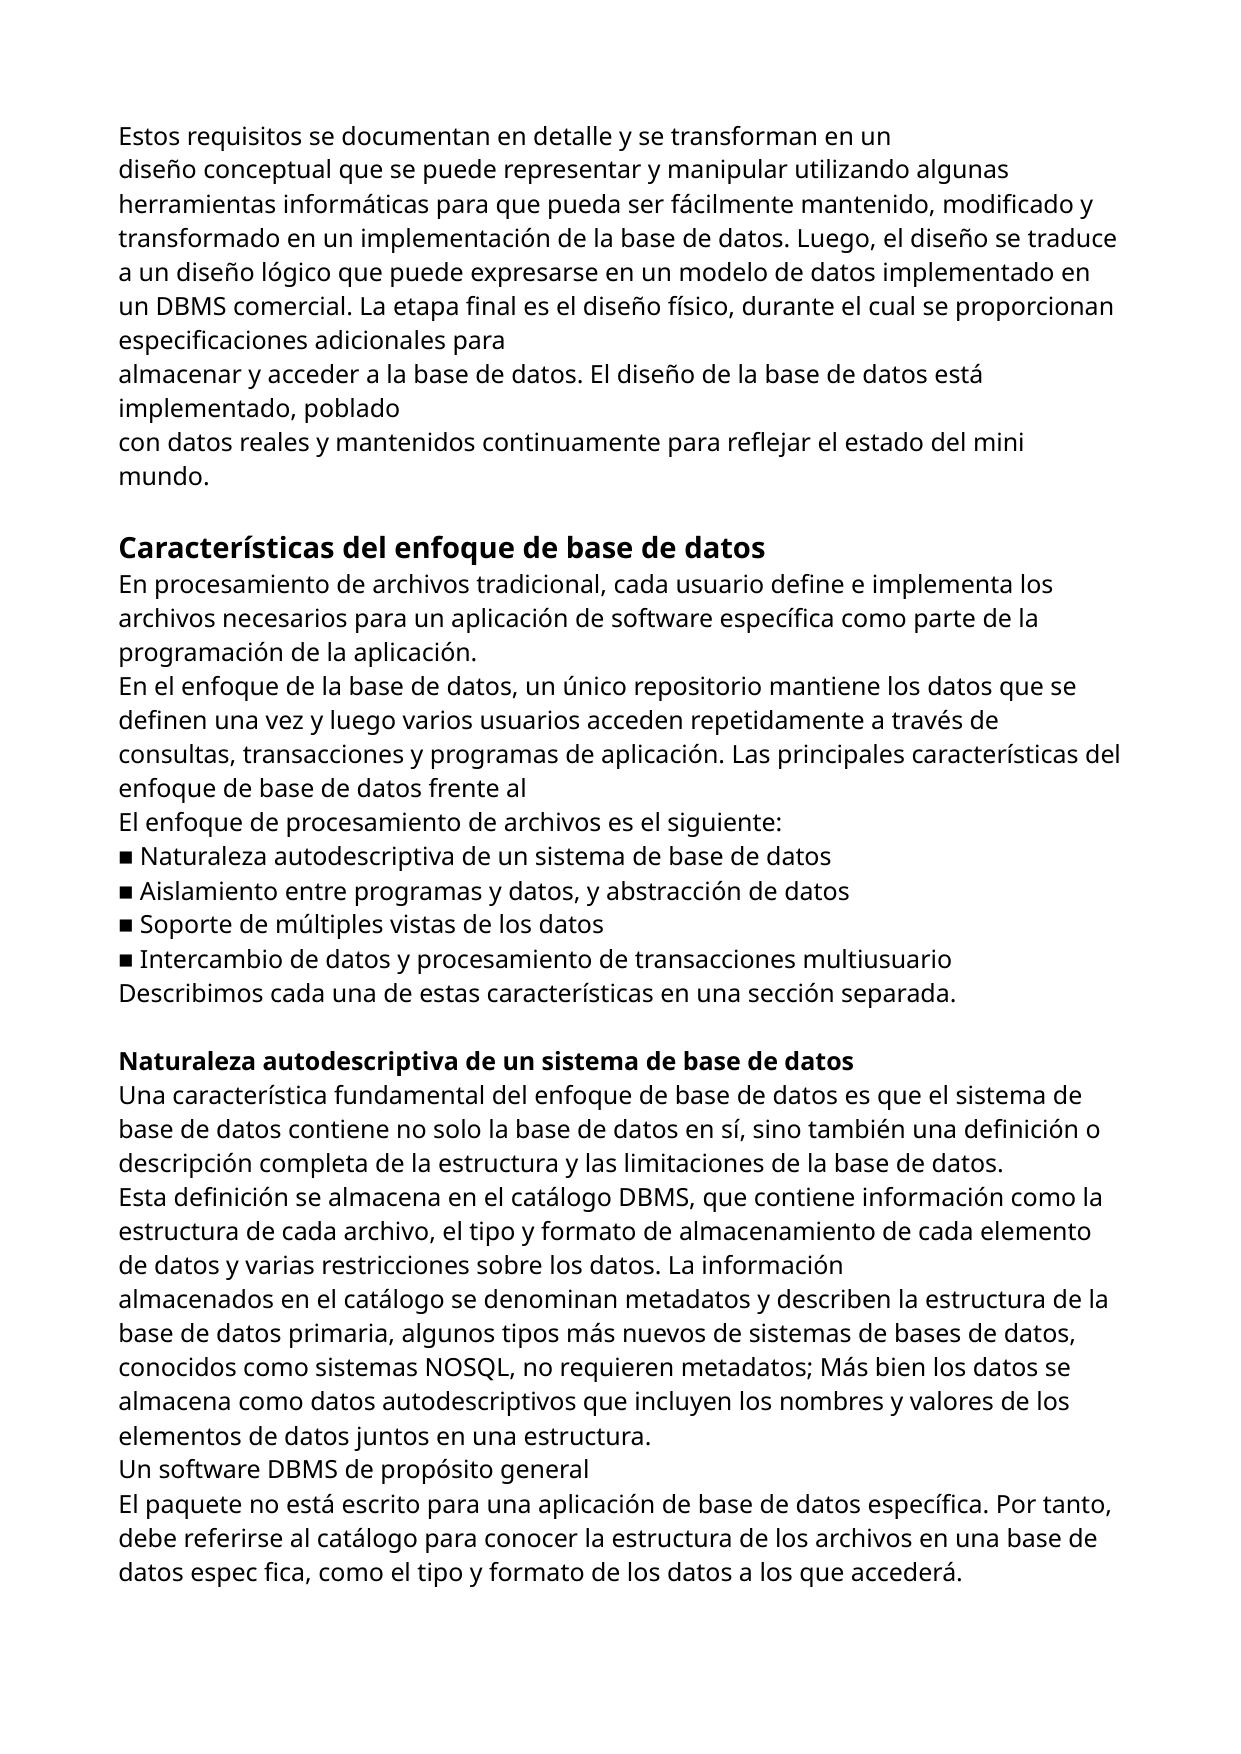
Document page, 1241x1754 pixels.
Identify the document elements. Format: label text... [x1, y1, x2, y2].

text con datos reales y mantenidos continuamente para reflejar el estado del mini mundo. [118, 425, 1122, 493]
text Un software DBMS de propósito general [118, 1452, 1122, 1486]
text ■ Naturaleza autodescriptiva de un sistema de base de datos [118, 839, 1122, 873]
text almacenados en el catálogo se denominan metadatos y describen la estructura de la base de datos primaria, algunos tipos más nuevos de sistemas de bases de datos, conocidos como sistemas NOSQL, no requieren metadatos; Más bien los datos se almacena como datos autodescriptivos que incluyen los nombres y valores de los elementos de datos juntos en una estructura. [118, 1282, 1122, 1452]
text Naturaleza autodescriptiva de un sistema de base de datos [118, 1043, 1122, 1077]
text diseño conceptual que se puede representar y manipular utilizando algunas herramientas informáticas para que pueda ser fácilmente mantenido, modificado y transformado en un implementación de la base de datos. Luego, el diseño se traduce a un diseño lógico que puede expresarse en un modelo de datos implementado en un DBMS comercial. La etapa final es el diseño físico, durante el cual se proporcionan especificaciones adicionales para [118, 152, 1122, 357]
text ■ Aislamiento entre programas y datos, y abstracción de datos [118, 873, 1122, 907]
text ■ Intercambio de datos y procesamiento de transacciones multiusuario [118, 941, 1122, 975]
text Características del enfoque de base de datos [118, 527, 1122, 567]
text El enfoque de procesamiento de archivos es el siguiente: [118, 805, 1122, 839]
text Describimos cada una de estas características en una sección separada. [118, 975, 1122, 1009]
text Una característica fundamental del enfoque de base de datos es que el sistema de base de datos contiene no solo la base de datos en sí, sino también una definición o descripción completa de la estructura y las limitaciones de la base de datos. [118, 1077, 1122, 1180]
text Estos requisitos se documentan en detalle y se transforman en un [118, 118, 1122, 152]
text En procesamiento de archivos tradicional, cada usuario define e implementa los archivos necesarios para un aplicación de software específica como parte de la programación de la aplicación. [118, 567, 1122, 669]
text En el enfoque de la base de datos, un único repositorio mantiene los datos que se definen una vez y luego varios usuarios acceden repetidamente a través de consultas, transacciones y programas de aplicación. Las principales características del enfoque de base de datos frente al [118, 669, 1122, 805]
text Esta definición se almacena en el catálogo DBMS, que contiene información como la estructura de cada archivo, el tipo y formato de almacenamiento de cada elemento de datos y varias restricciones sobre los datos. La información [118, 1180, 1122, 1282]
text El paquete no está escrito para una aplicación de base de datos específica. Por tanto, debe referirse al catálogo para conocer la estructura de los archivos en una base de datos espec fica, como el tipo y formato de los datos a los que accederá. [118, 1486, 1122, 1588]
text ■ Soporte de múltiples vistas de los datos [118, 907, 1122, 941]
text almacenar y acceder a la base de datos. El diseño de la base de datos está implementado, poblado [118, 357, 1122, 425]
